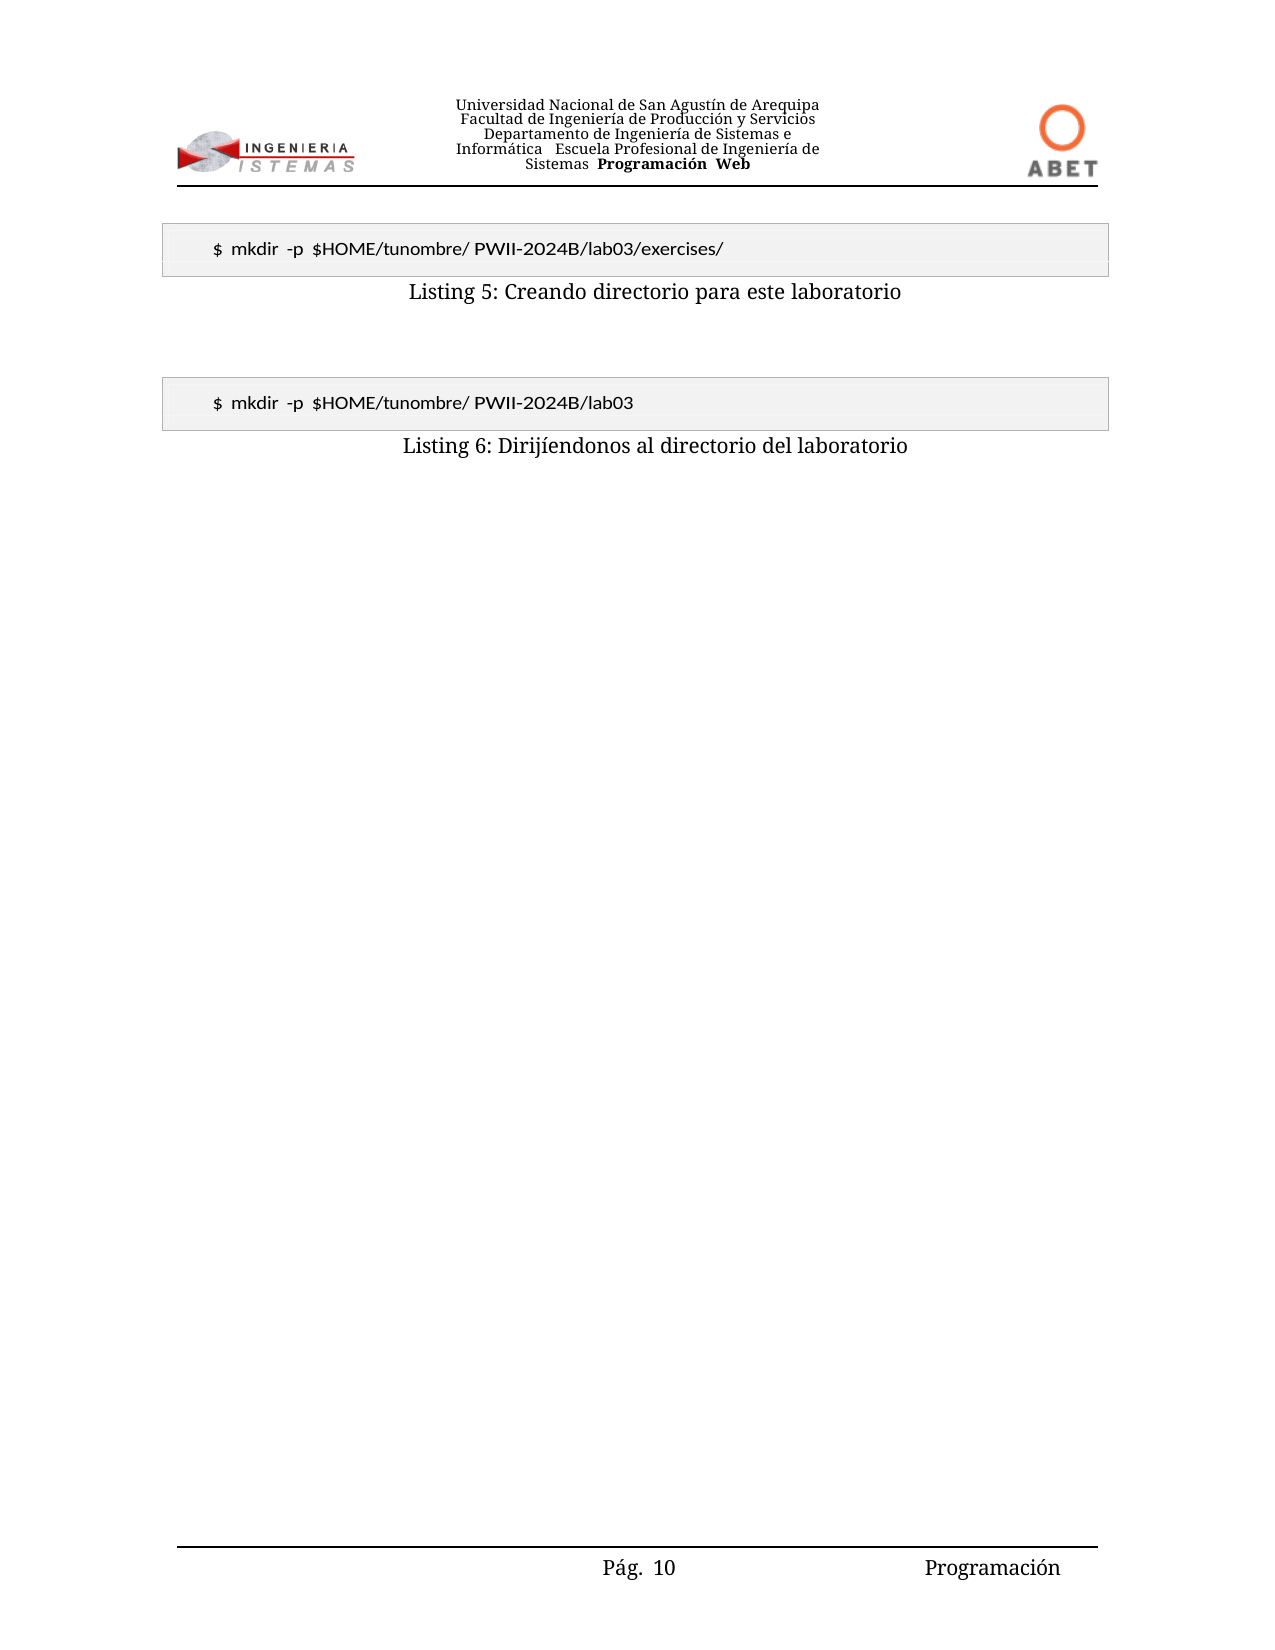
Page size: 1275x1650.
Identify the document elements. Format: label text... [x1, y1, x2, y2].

picture [1027, 104, 1098, 185]
picture [177, 131, 355, 172]
text $ mkdir -p $HOME/tunombre/ PWII-2024B/lab03 [212, 391, 403, 414]
text Listing 6: Dirijíendonos al directorio del laboratorio [403, 351, 1269, 460]
text Listing 5: Creando directorio para este laboratorio [408, 196, 1269, 306]
text $ mkdir -p $HOME/tunombre/ PWII-2024B/lab03/exercises/ [212, 237, 408, 259]
